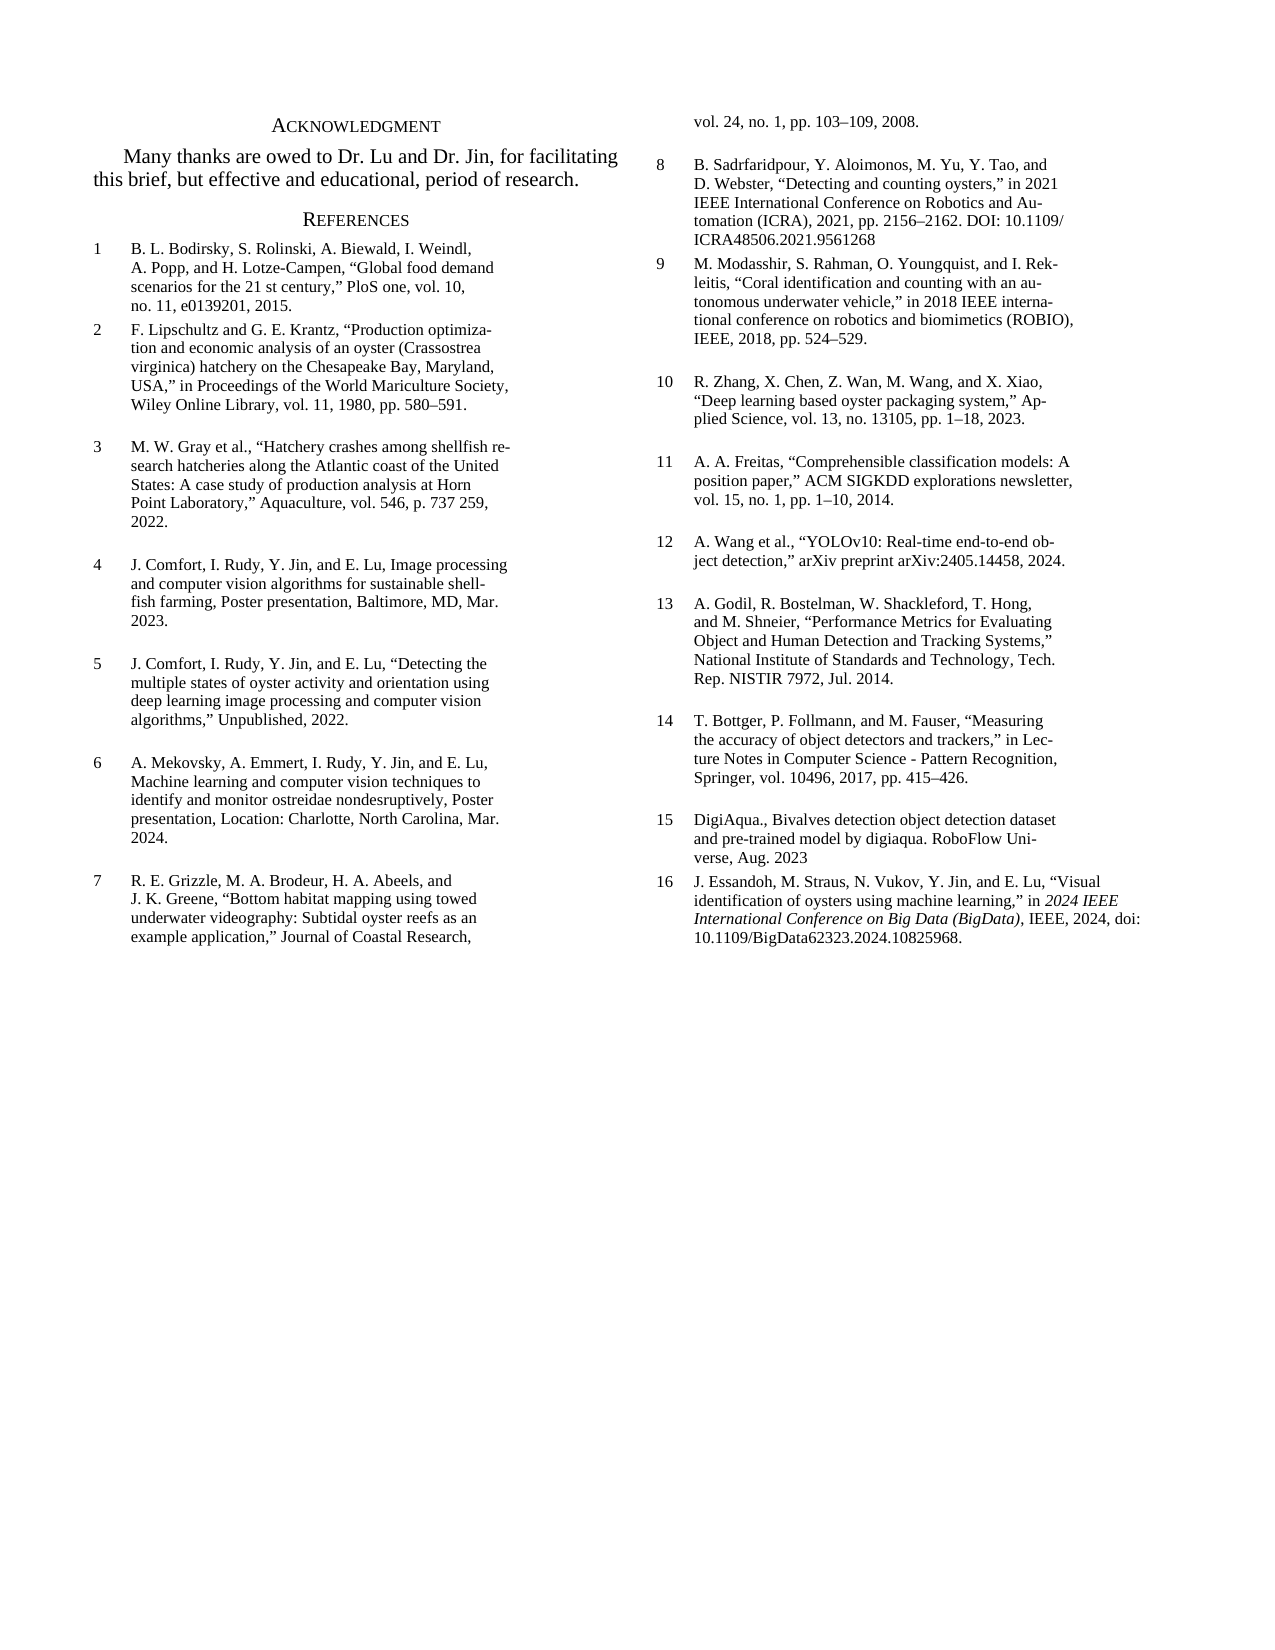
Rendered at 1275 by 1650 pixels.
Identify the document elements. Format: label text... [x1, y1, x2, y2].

list B. Sadrfaridpour, Y. Aloimonos, M. Yu, Y. Tao, and D. Webster, “Detecting and counting oysters,” in 2021 IEEE International Conference on Robotics and Au- tomation (ICRA), 2021, pp. 2156–2162. DOI: 10.1109/ ICRA48506.2021.9561268 [656, 156, 1182, 249]
list J. Comfort, I. Rudy, Y. Jin, and E. Lu, “Detecting the multiple states of oyster activity and orientation using deep learning image processing and computer vision algorithms,” Unpublished, 2022. [93, 654, 619, 748]
subtitle References [93, 207, 619, 231]
list J. Essandoh, M. Straus, N. Vukov, Y. Jin, and E. Lu, “Visual identification of oysters using machine learning,” in 2024 IEEE International Conference on Big Data (BigData), IEEE, 2024, doi: 10.1109/BigData62323.2024.10825968. [656, 872, 1182, 947]
list J. Comfort, I. Rudy, Y. Jin, and E. Lu, Image processing and computer vision algorithms for sustainable shell- fish farming, Poster presentation, Baltimore, MD, Mar. 2023. [93, 555, 619, 649]
list R. E. Grizzle, M. A. Brodeur, H. A. Abeels, and J. K. Greene, “Bottom habitat mapping using towed underwater videography: Subtidal oyster reefs as an example application,” Journal of Coastal Research, [93, 871, 619, 946]
list A. Mekovsky, A. Emmert, I. Rudy, Y. Jin, and E. Lu, Machine learning and computer vision techniques to identify and monitor ostreidae nondesruptively, Poster presentation, Location: Charlotte, North Carolina, Mar. 2024. [93, 753, 619, 866]
list R. Zhang, X. Chen, Z. Wan, M. Wang, and X. Xiao, “Deep learning based oyster packaging system,” Ap- plied Science, vol. 13, no. 13105, pp. 1–18, 2023. [656, 372, 1182, 447]
list F. Lipschultz and G. E. Krantz, “Production optimiza- tion and economic analysis of an oyster (Crassostrea virginica) hatchery on the Chesapeake Bay, Maryland, USA,” in Proceedings of the World Mariculture Society, Wiley Online Library, vol. 11, 1980, pp. 580–591. [93, 320, 619, 432]
list A. A. Freitas, “Comprehensible classification models: A position paper,” ACM SIGKDD explorations newsletter, vol. 15, no. 1, pp. 1–10, 2014. [656, 452, 1182, 527]
list A. Godil, R. Bostelman, W. Shackleford, T. Hong, and M. Shneier, “Performance Metrics for Evaluating Object and Human Detection and Tracking Systems,” National Institute of Standards and Technology, Tech. Rep. NISTIR 7972, Jul. 2014. [656, 594, 1182, 707]
list M. Modasshir, S. Rahman, O. Youngquist, and I. Rek- leitis, “Coral identification and counting with an au- tonomous underwater vehicle,” in 2018 IEEE interna- tional conference on robotics and biomimetics (ROBIO), IEEE, 2018, pp. 524–529. [656, 254, 1182, 367]
list B. L. Bodirsky, S. Rolinski, A. Biewald, I. Weindl, A. Popp, and H. Lotze-Campen, “Global food demand scenarios for the 21 st century,” PloS one, vol. 10, no. 11, e0139201, 2015. [93, 240, 619, 315]
list vol. 24, no. 1, pp. 103–109, 2008. [656, 112, 1182, 150]
text Many thanks are owed to Dr. Lu and Dr. Jin, for facilitating this brief, but effective and educational, period of research. [93, 145, 619, 191]
list M. W. Gray et al., “Hatchery crashes among shellfish re- search hatcheries along the Atlantic coast of the United States: A case study of production analysis at Horn Point Laboratory,” Aquaculture, vol. 546, p. 737 259, 2022. [93, 438, 619, 550]
list A. Wang et al., “YOLOv10: Real-time end-to-end ob- ject detection,” arXiv preprint arXiv:2405.14458, 2024. [656, 533, 1182, 589]
list DigiAqua., Bivalves detection object detection dataset and pre-trained model by digiaqua. RoboFlow Uni- verse, Aug. 2023 [656, 811, 1182, 867]
subtitle Acknowledgment [93, 112, 619, 137]
list T. Bottger, P. Follmann, and M. Fauser, “Measuring the accuracy of object detectors and trackers,” in Lec- ture Notes in Computer Science - Pattern Recognition, Springer, vol. 10496, 2017, pp. 415–426. [656, 712, 1182, 806]
